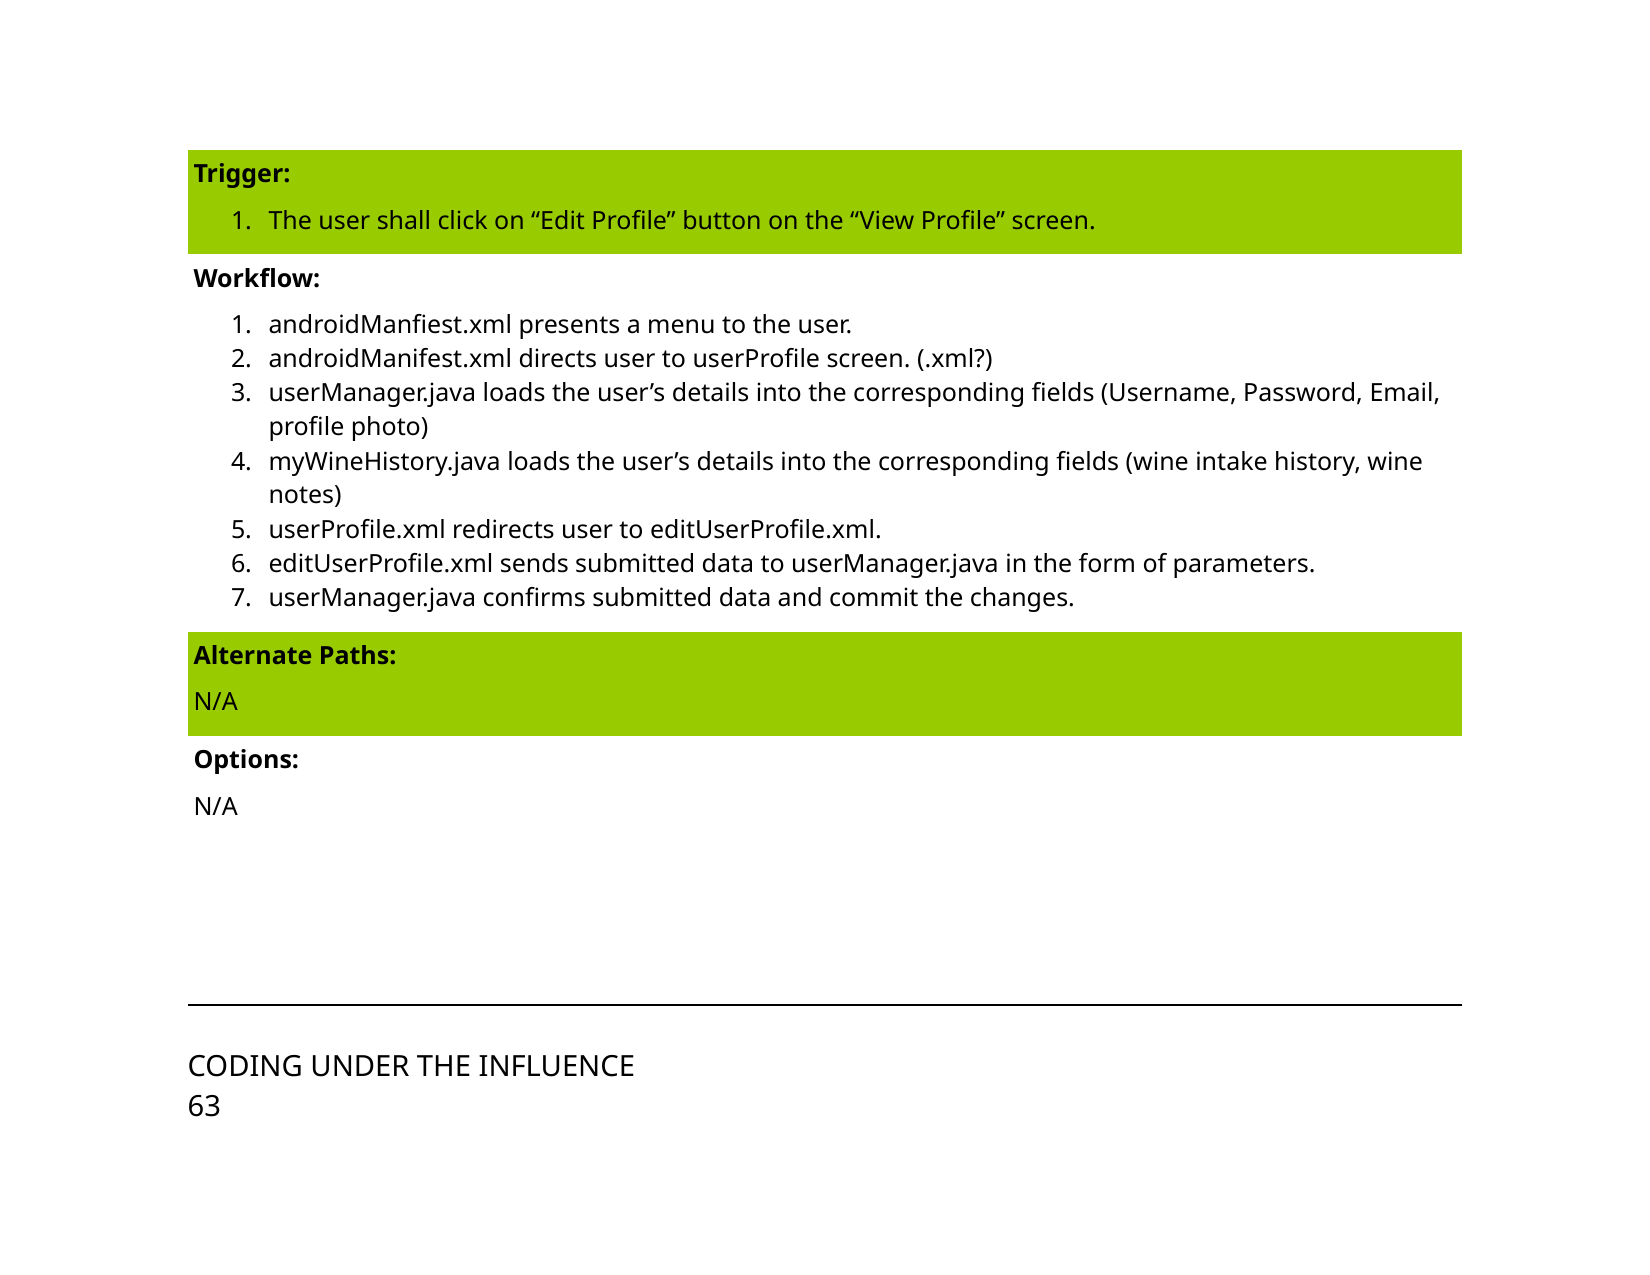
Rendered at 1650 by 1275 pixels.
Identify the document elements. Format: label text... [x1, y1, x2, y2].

table_cell Options: N/A [188, 736, 1462, 841]
table_cell Workflow: androidManfiest.xml presents a menu to the user. androidManifest.xml directs user to userProfile screen. (.xml?) userManager.java loads the user’s details into the corresponding fields (Username, Password, Email, profile photo) myWineHistory.java loads the user’s details into the corresponding fields (wine intake history, wine notes) userProfile.xml redirects user to editUserProfile.xml. editUserProfile.xml sends submitted data to userManager.java in the form of parameters. userManager.java confirms submitted data and commit the changes. [188, 255, 1462, 632]
table_cell Trigger: The user shall click on “Edit Profile” button on the “View Profile” screen. [188, 150, 1462, 254]
table_cell Alternate Paths: N/A [188, 632, 1462, 736]
